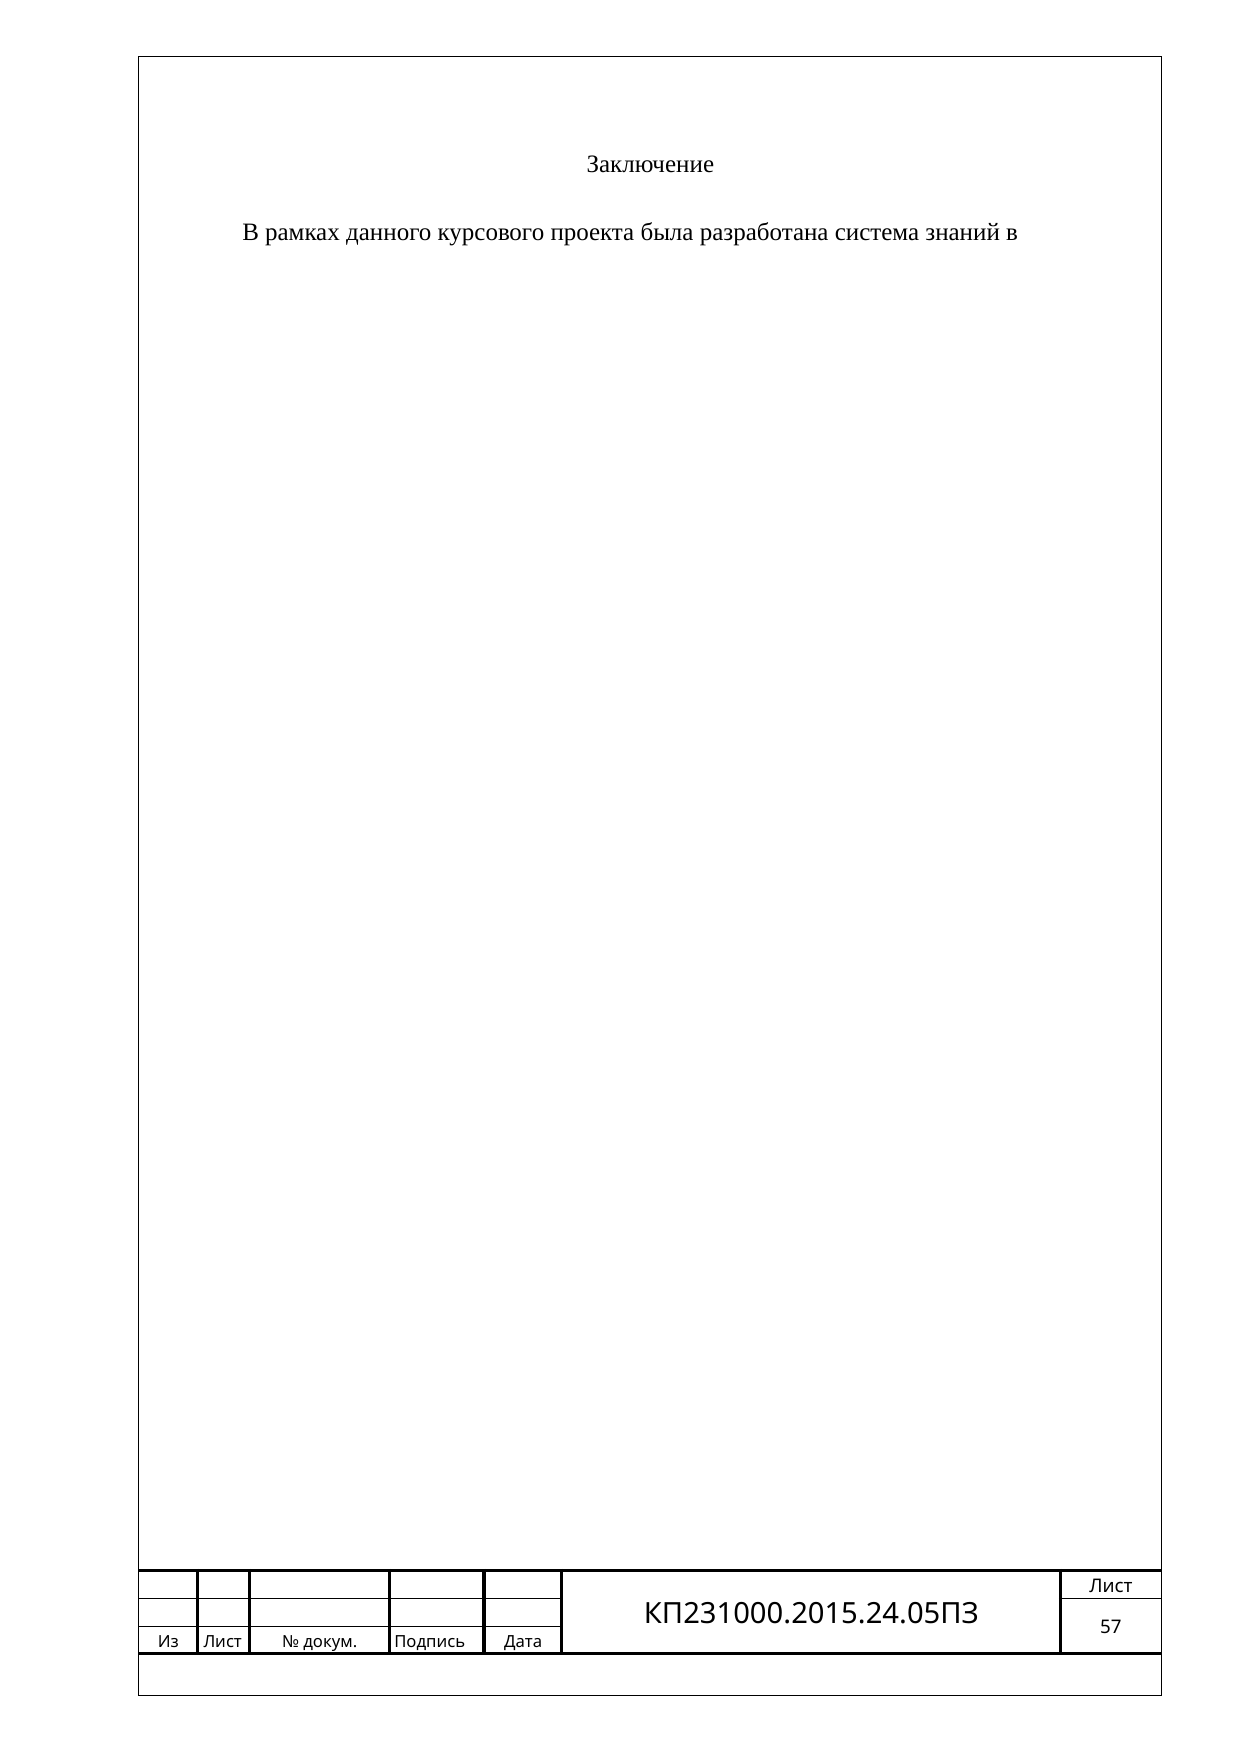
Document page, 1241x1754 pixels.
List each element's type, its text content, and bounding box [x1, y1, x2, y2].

text В рамках данного курсового проекта была разработана система знаний в [168, 217, 1132, 246]
subtitle Заключение [168, 149, 1132, 178]
